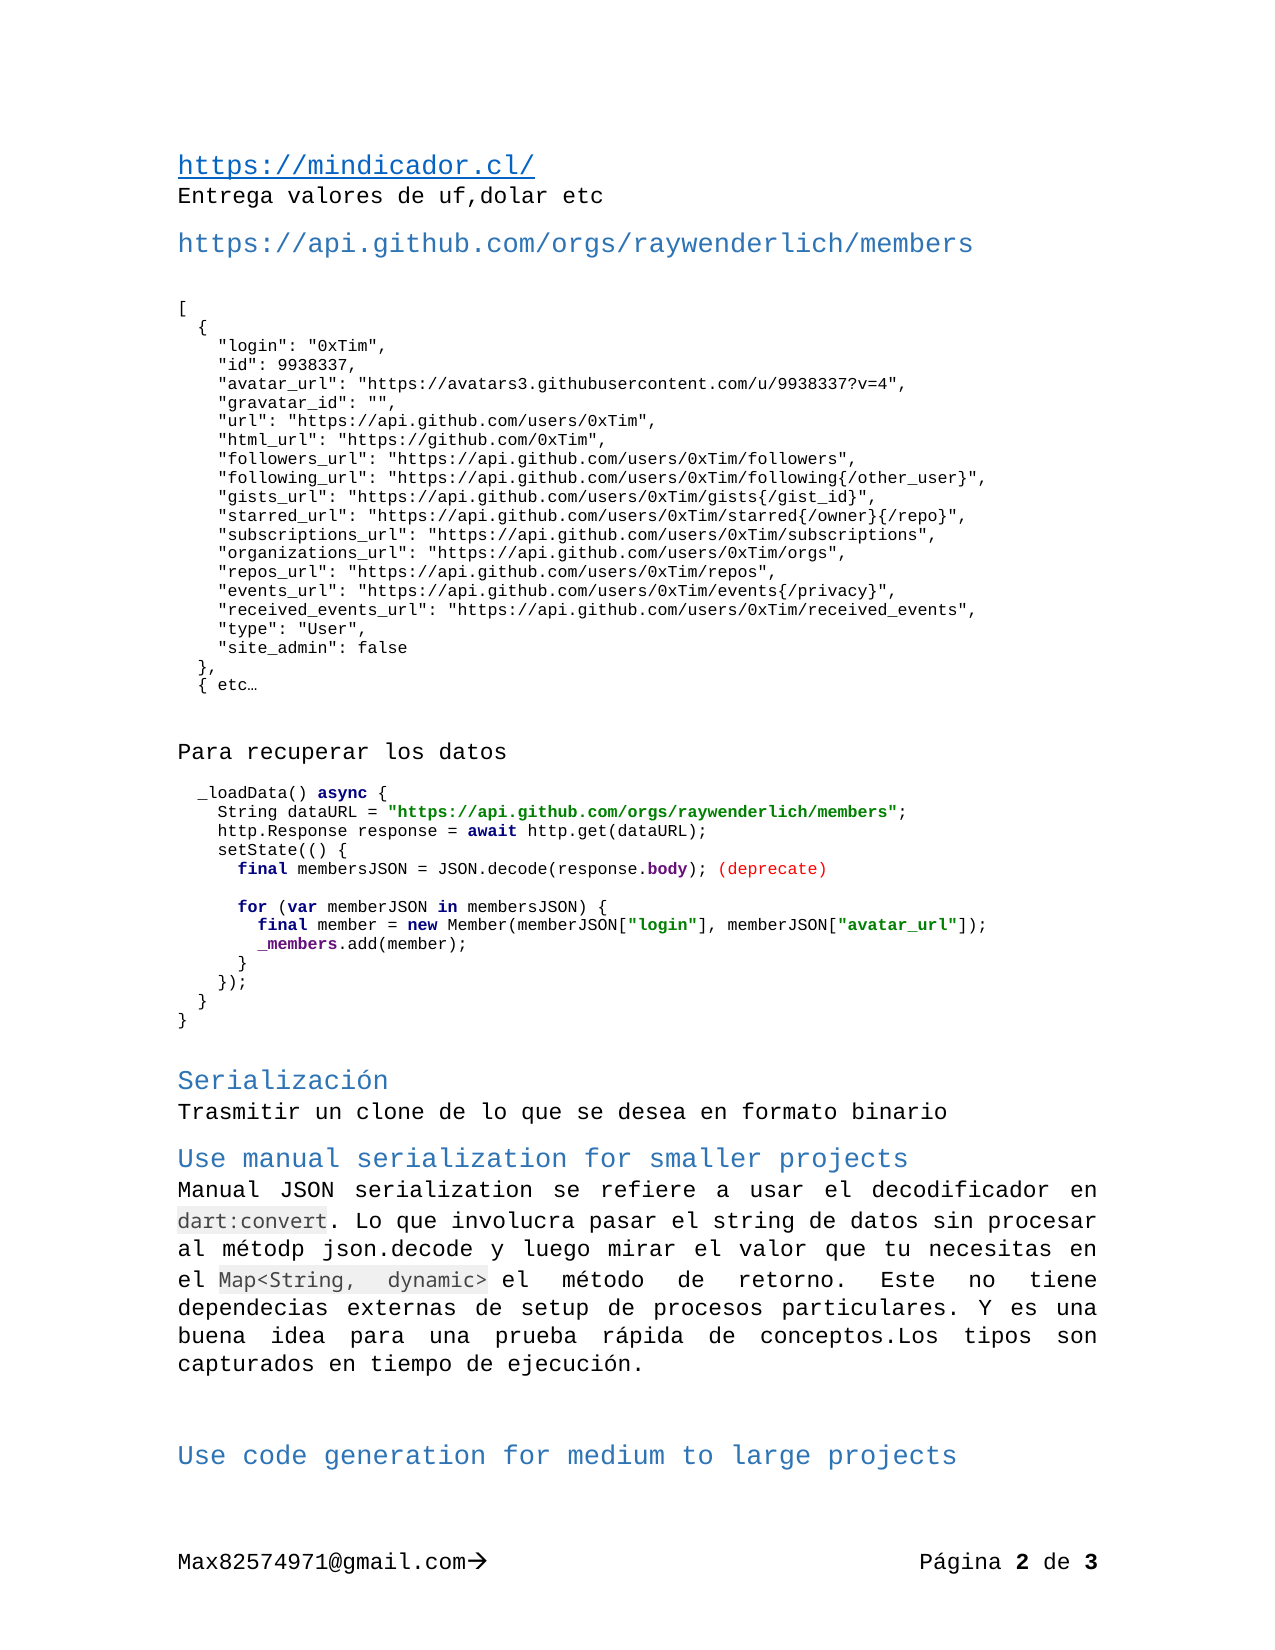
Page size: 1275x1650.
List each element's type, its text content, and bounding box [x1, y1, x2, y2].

text Para recuperar los datos [177, 740, 1098, 766]
text "subscriptions_url": "https://api.github.com/users/0xTim/subscriptions", [177, 526, 1098, 545]
text "gravatar_id": "", [177, 394, 1098, 413]
text Manual JSON serialization se refiere a usar el decodificador en dart:convert. Lo que involucra pasar el string de datos sin procesar al métodp json.decode y luego mirar el valor que tu necesitas en el Map<String, dynamic> el método de retorno. Este no tiene dependecias externas de setup de procesos particulares. Y es una buena idea para una prueba rápida de conceptos.Los tipos son capturados en tiempo de ejecución. [177, 1178, 1098, 1378]
subtitle Serialización [177, 1067, 1098, 1098]
text "following_url": "https://api.github.com/users/0xTim/following{/other_user}", [177, 469, 1098, 488]
text "id": 9938337, [177, 356, 1098, 375]
text Entrega valores de uf,dolar etc [177, 185, 1098, 211]
subtitle https://api.github.com/orgs/raywenderlich/members [177, 229, 1098, 260]
text [ [177, 300, 1098, 319]
text "followers_url": "https://api.github.com/users/0xTim/followers", [177, 451, 1098, 469]
text "received_events_url": "https://api.github.com/users/0xTim/received_events", [177, 602, 1098, 620]
text "url": "https://api.github.com/users/0xTim", [177, 413, 1098, 432]
text { [177, 319, 1098, 338]
text _loadData() async { String dataURL = "https://api.github.com/orgs/raywenderlich/members"; http.Response response = await http.get(dataURL); setState(() { final membersJSON = JSON.decode(response.body); (deprecate) for (var memberJSON in membersJSON) { final member = new Member(memberJSON["login"], memberJSON["avatar_url"]); _members.add(member); } }); } } [177, 785, 1098, 1030]
text "site_admin": false [177, 639, 1098, 658]
text "repos_url": "https://api.github.com/users/0xTim/repos", [177, 564, 1098, 583]
subtitle Use code generation for medium to large projects [177, 1441, 1098, 1472]
text "html_url": "https://github.com/0xTim", [177, 432, 1098, 451]
text "avatar_url": "https://avatars3.githubusercontent.com/u/9938337?v=4", [177, 375, 1098, 394]
text "type": "User", [177, 620, 1098, 639]
subtitle Use manual serialization for smaller projects [177, 1145, 1098, 1176]
text "organizations_url": "https://api.github.com/users/0xTim/orgs", [177, 545, 1098, 564]
text }, [177, 658, 1098, 677]
text "gists_url": "https://api.github.com/users/0xTim/gists{/gist_id}", [177, 488, 1098, 507]
text "starred_url": "https://api.github.com/users/0xTim/starred{/owner}{/repo}", [177, 507, 1098, 526]
text Trasmitir un clone de lo que se desea en formato binario [177, 1100, 1098, 1126]
text "events_url": "https://api.github.com/users/0xTim/events{/privacy}", [177, 583, 1098, 602]
text "login": "0xTim", [177, 338, 1098, 356]
text { etc… [177, 677, 1098, 696]
subtitle https://mindicador.cl/ [177, 152, 1098, 182]
